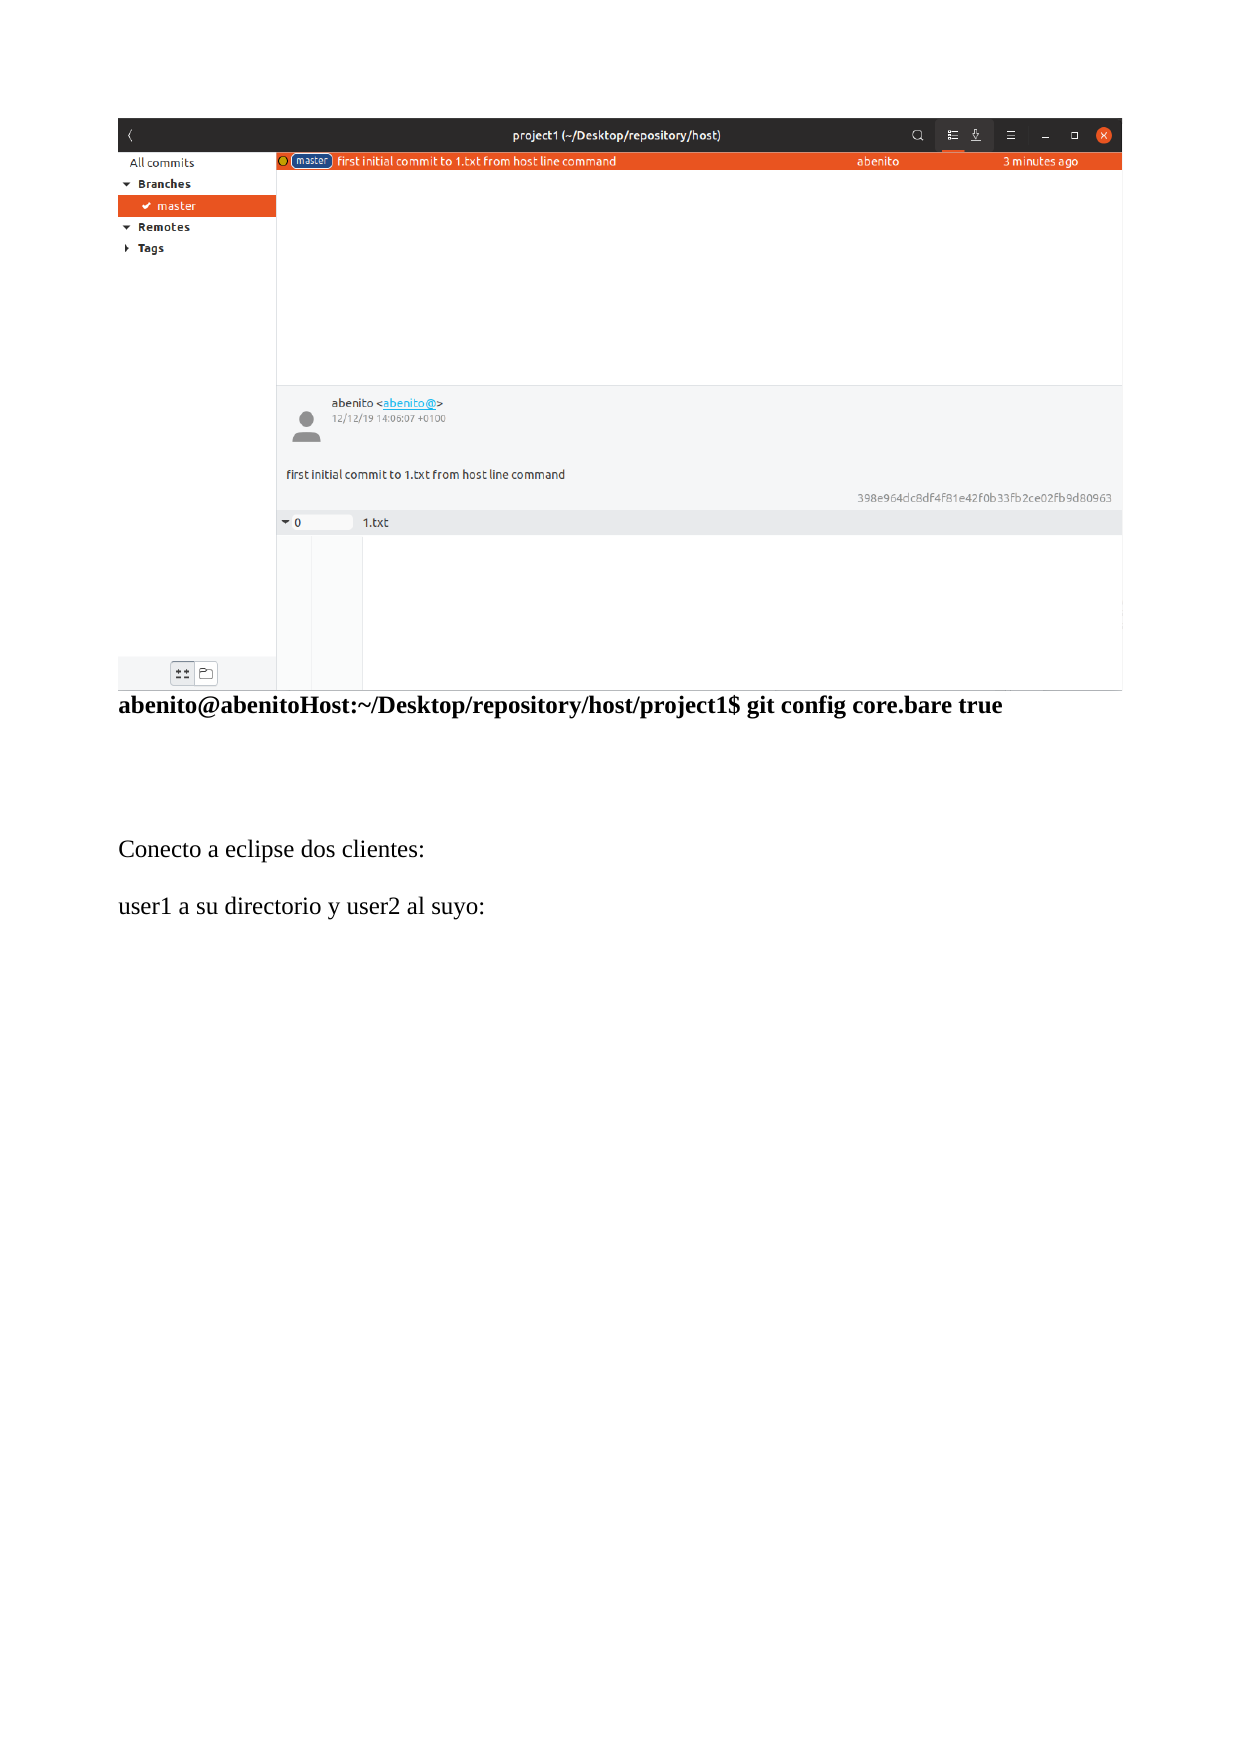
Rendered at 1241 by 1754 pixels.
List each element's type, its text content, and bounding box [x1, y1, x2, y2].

text user1 a su directorio y user2 al suyo: [118, 891, 1122, 920]
text Conecto a eclipse dos clientes: [118, 834, 1122, 863]
picture [118, 118, 1123, 691]
text abenito@abenitoHost:~/Desktop/repository/host/project1$ git config core.bare true [118, 691, 1122, 719]
